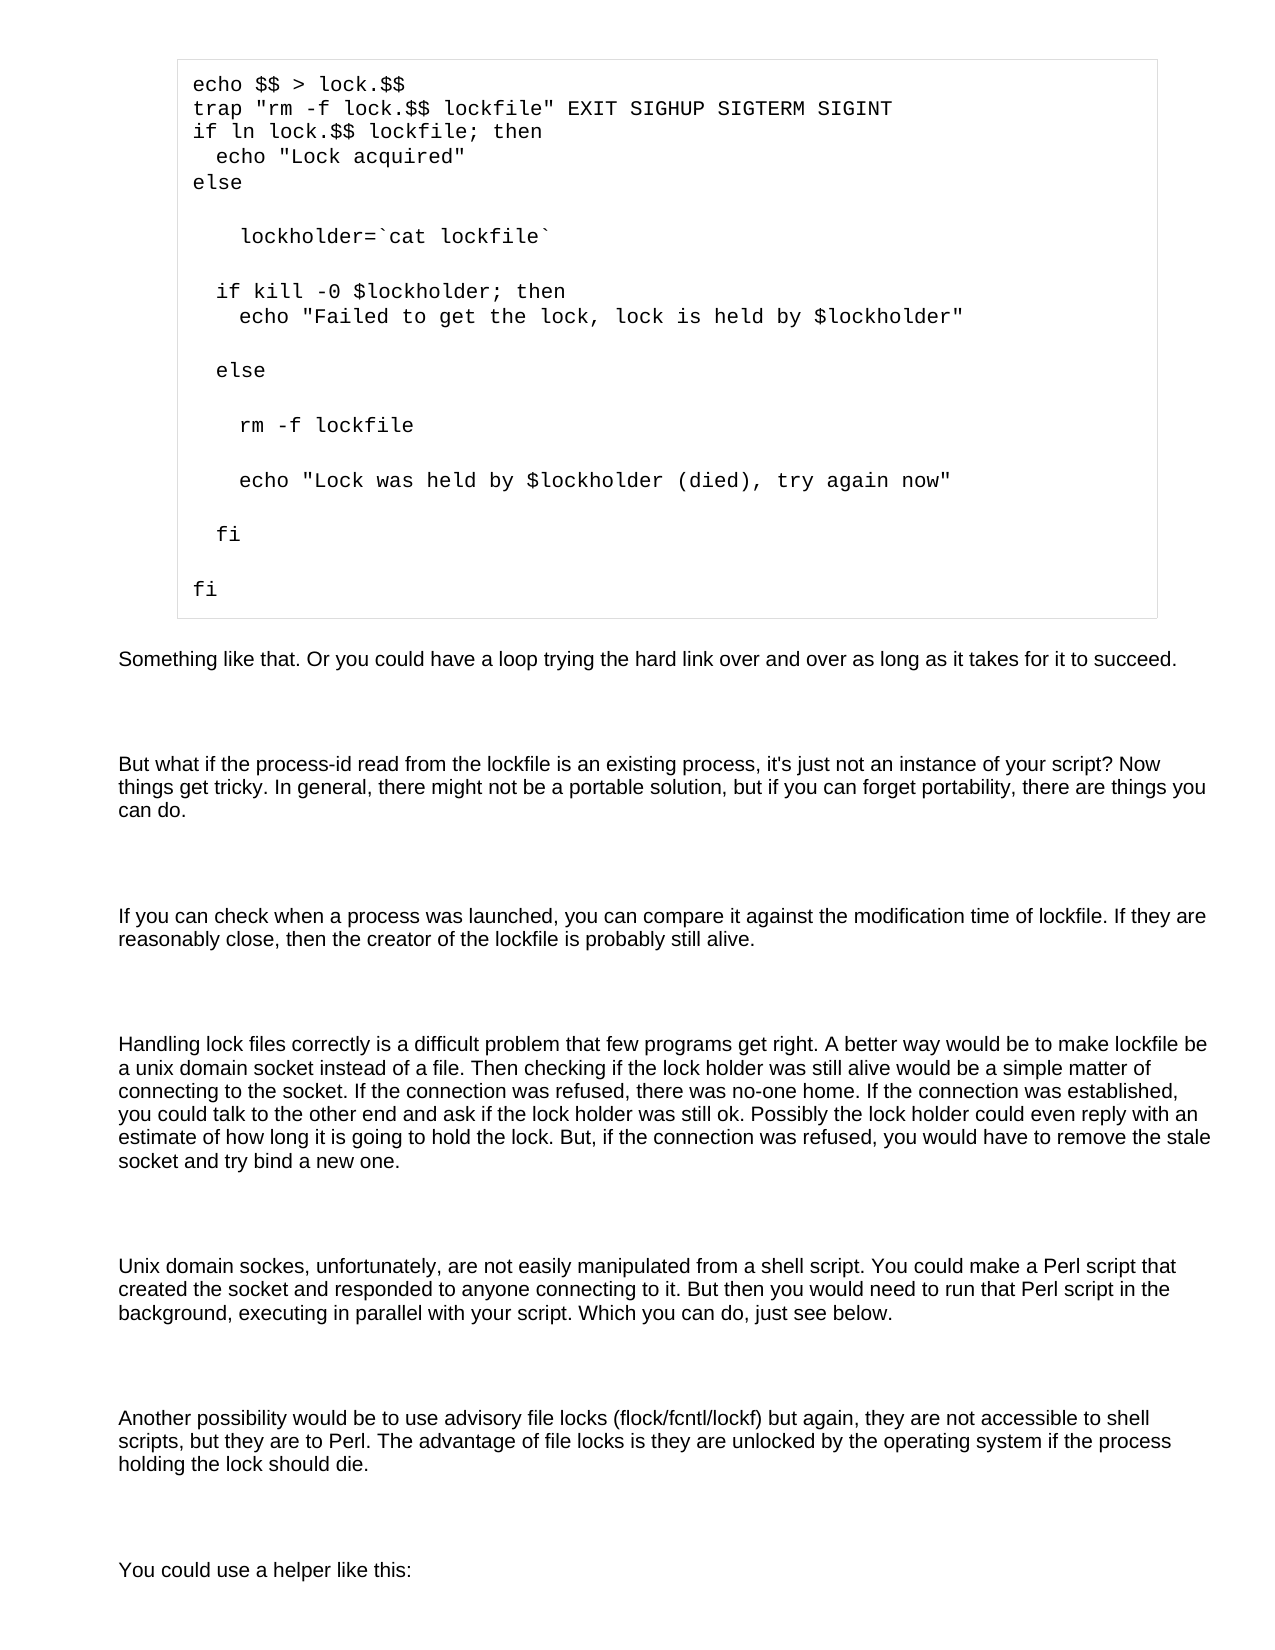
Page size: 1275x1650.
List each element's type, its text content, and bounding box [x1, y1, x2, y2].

text Unix domain sockes, unfortunately, are not easily manipulated from a shell script. You could make a Perl script that created the socket and responded to anyone connecting to it. But then you would need to run that Perl script in the background, executing in parallel with your script. Which you can do, just see below. [118, 1254, 1216, 1324]
text fi [178, 508, 1157, 548]
text echo "Lock was held by $lockholder (died), try again now" [178, 453, 1157, 493]
text fi [178, 562, 1157, 618]
text rm -f lockfile [178, 398, 1157, 439]
text If you can check when a process was launched, you can compare it against the modification time of lockfile. If they are reasonably close, then the creator of the lockfile is probably still alive. [118, 904, 1216, 951]
text if kill -0 $lockholder; then echo "Failed to get the lock, lock is held by $lockholder" [178, 264, 1157, 329]
text echo $$ > lock.$$ trap "rm -f lock.$$ lockfile" EXIT SIGHUP SIGTERM SIGINT if ln lock.$$ lockfile; then echo "Lock acquired" else [178, 60, 1157, 195]
text lockholder=`cat lockfile` [178, 210, 1157, 250]
text Handling lock files correctly is a difficult problem that few programs get right. A better way would be to make lockfile be a unix domain socket instead of a file. Then checking if the lock holder was still alive would be a simple matter of connecting to the socket. If the connection was refused, there was no-one home. If the connection was established, you could talk to the other end and ask if the lock holder was still ok. Possibly the lock holder could even reply with an estimate of how long it is going to hold the lock. But, if the connection was refused, you would have to remove the stale socket and try bind a new one. [118, 1033, 1216, 1172]
text But what if the process-id read from the lockfile is an existing process, it's just not an instance of your script? Now things get tricky. In general, there might not be a portable solution, but if you can forget portability, there are things you can do. [118, 752, 1216, 822]
text You could use a helper like this: [118, 1558, 1216, 1582]
text Another possibility would be to use advisory file locks (flock/fcntl/lockf) but again, they are not accessible to shell scripts, but they are to Perl. The advantage of file locks is they are unlocked by the operating system if the process holding the lock should die. [118, 1406, 1216, 1476]
text Something like that. Or you could have a loop trying the hard link over and over as long as it takes for it to succeed. [118, 647, 1216, 670]
text else [178, 344, 1157, 384]
